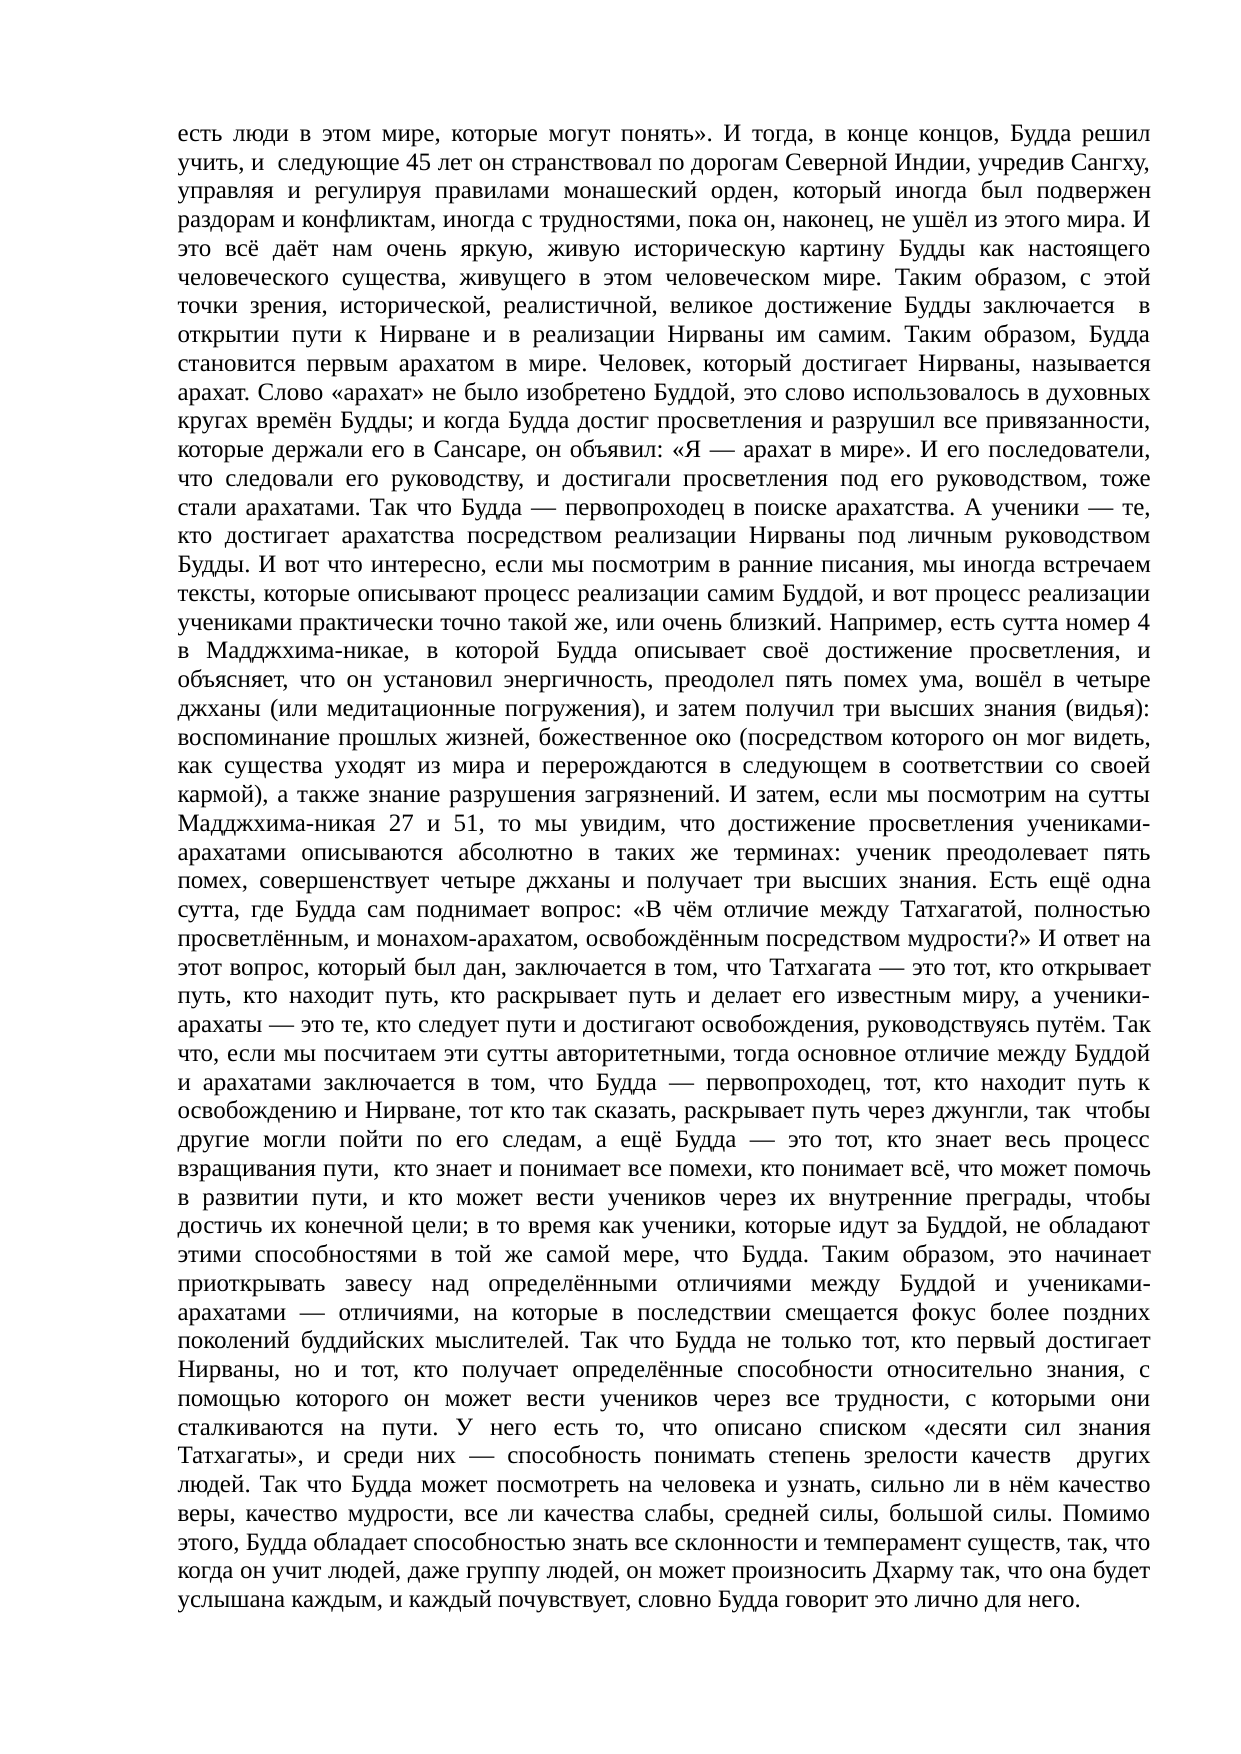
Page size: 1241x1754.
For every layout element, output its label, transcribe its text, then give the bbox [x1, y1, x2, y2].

text есть люди в этом мире, которые могут понять». И тогда, в конце концов, Будда решил учить, и следующие 45 лет он странствовал по дорогам Северной Индии, учредив Сангху, управляя и регулируя правилами монашеский орден, который иногда был подвержен раздорам и конфликтам, иногда с трудностями, пока он, наконец, не ушёл из этого мира. И это всё даёт нам очень яркую, живую историческую картину Будды как настоящего человеческого существа, живущего в этом человеческом мире. Таким образом, с этой точки зрения, исторической, реалистичной, великое достижение Будды заключается в открытии пути к Нирване и в реализации Нирваны им самим. Таким образом, Будда становится первым арахатом в мире. Человек, который достигает Нирваны, называется арахат. Слово «арахат» не было изобретено Буддой, это слово использовалось в духовных кругах времён Будды; и когда Будда достиг просветления и разрушил все привязанности, которые держали его в Сансаре, он объявил: «Я — арахат в мире». И его последователи, что следовали его руководству, и достигали просветления под его руководством, тоже стали арахатами. Так что Будда — первопроходец в поиске арахатства. А ученики — те, кто достигает арахатства посредством реализации Нирваны под личным руководством Будды. И вот что интересно, если мы посмотрим в ранние писания, мы иногда встречаем тексты, которые описывают процесс реализации самим Буддой, и вот процесс реализации учениками практически точно такой же, или очень близкий. Например, есть сутта номер 4 в Мадджхима-никае, в которой Будда описывает своё достижение просветления, и объясняет, что он установил энергичность, преодолел пять помех ума, вошёл в четыре джханы (или медитационные погружения), и затем получил три высших знания (видья): воспоминание прошлых жизней, божественное око (посредством которого он мог видеть, как существа уходят из мира и перерождаются в следующем в соответствии со своей кармой), а также знание разрушения загрязнений. И затем, если мы посмотрим на сутты Мадджхима-никая 27 и 51, то мы увидим, что достижение просветления учениками-арахатами описываются абсолютно в таких же терминах: ученик преодолевает пять помех, совершенствует четыре джханы и получает три высших знания. Есть ещё одна сутта, где Будда сам поднимает вопрос: «В чём отличие между Татхагатой, полностью просветлённым, и монахом-арахатом, освобождённым посредством мудрости?» И ответ на этот вопрос, который был дан, заключается в том, что Татхагата — это тот, кто открывает путь, кто находит путь, кто раскрывает путь и делает его известным миру, а ученики-арахаты — это те, кто следует пути и достигают освобождения, руководствуясь путём. Так что, если мы посчитаем эти сутты авторитетными, тогда основное отличие между Буддой и арахатами заключается в том, что Будда — первопроходец, тот, кто находит путь к освобождению и Нирване, тот кто так сказать, раскрывает путь через джунгли, так чтобы другие могли пойти по его следам, а ещё Будда — это тот, кто знает весь процесс взращивания пути, кто знает и понимает все помехи, кто понимает всё, что может помочь в развитии пути, и кто может вести учеников через их внутренние преграды, чтобы достичь их конечной цели; в то время как ученики, которые идут за Буддой, не обладают этими способностями в той же самой мере, что Будда. Таким образом, это начинает приоткрывать завесу над определёнными отличиями между Буддой и учениками-арахатами — отличиями, на которые в последствии смещается фокус более поздних поколений буддийских мыслителей. Так что Будда не только тот, кто первый достигает Нирваны, но и тот, кто получает определённые способности относительно знания, с помощью которого он может вести учеников через все трудности, с которыми они сталкиваются на пути. У него есть то, что описано списком «десяти сил знания Татхагаты», и среди них — способность понимать степень зрелости качеств других людей. Так что Будда может посмотреть на человека и узнать, сильно ли в нём качество веры, качество мудрости, все ли качества слабы, средней силы, большой силы. Помимо этого, Будда обладает способностью знать все склонности и темперамент существ, так, что когда он учит людей, даже группу людей, он может произносить Дхарму так, что она будет услышана каждым, и каждый почувствует, словно Будда говорит это лично для него. [177, 118, 1152, 1613]
